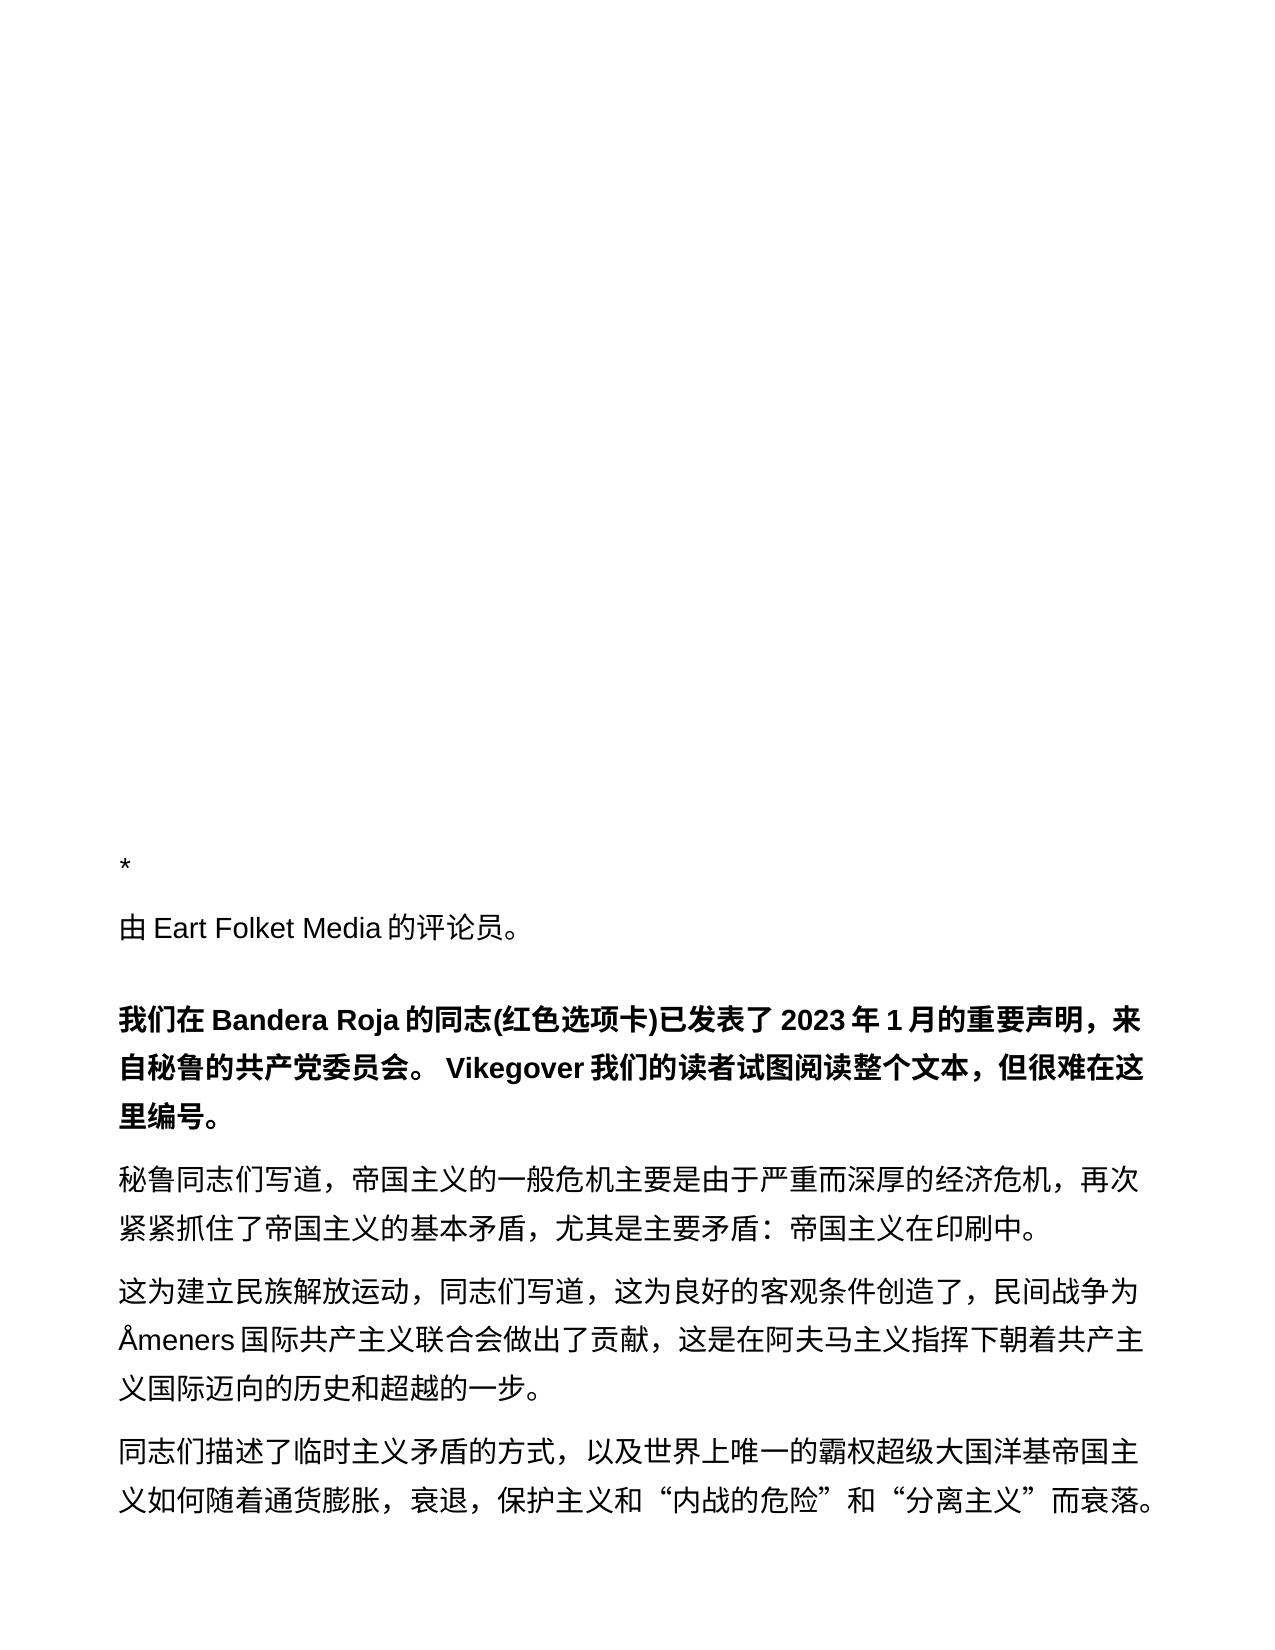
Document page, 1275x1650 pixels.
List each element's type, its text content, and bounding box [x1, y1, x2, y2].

text 秘鲁同志们写道，帝国主义的一般危机主要是由于严重而深厚的经济危机，再次紧紧抓住了帝国主义的基本矛盾，尤其是主要矛盾：帝国主义在印刷中。 [118, 1157, 1157, 1248]
text * [118, 118, 1157, 885]
text 这为建立民族解放运动，同志们写道，这为良好的客观条件创造了，民间战争为Åmeners国际共产主义联合会做出了贡献，这是在阿夫马主义指挥下朝着共产主义国际迈向的历史和超越的一步。 [118, 1268, 1157, 1408]
text 我们在Bandera Roja的同志(红色选项卡)已发表了2023年1月的重要声明，来自秘鲁的共产党委员会。 Vikegover我们的读者试图阅读整个文本，但很难在这里编号。 [118, 997, 1157, 1136]
text 同志们描述了临时主义矛盾的方式，以及世界上唯一的霸权超级大国洋基帝国主义如何随着通货膨胀，衰退，保护主义和“内战的危险”和“分离主义”而衰落。 另一方面，圣经，俄罗斯核持续权力已经恢复了一些立场，并制定了破坏洋基帝国主义的战略计划，以及中国的社会熟悉。 竞争的变化是亚洲，非洲和拉丁美洲的压迫。 俄罗斯和中国帝国主义的影响，尤其是通过资产阶级被压迫国家的官僚主义派系在这些大陆的派系中。 [118, 1429, 1157, 1519]
text 由Eart Folket Media的评论员。 [118, 905, 1157, 947]
